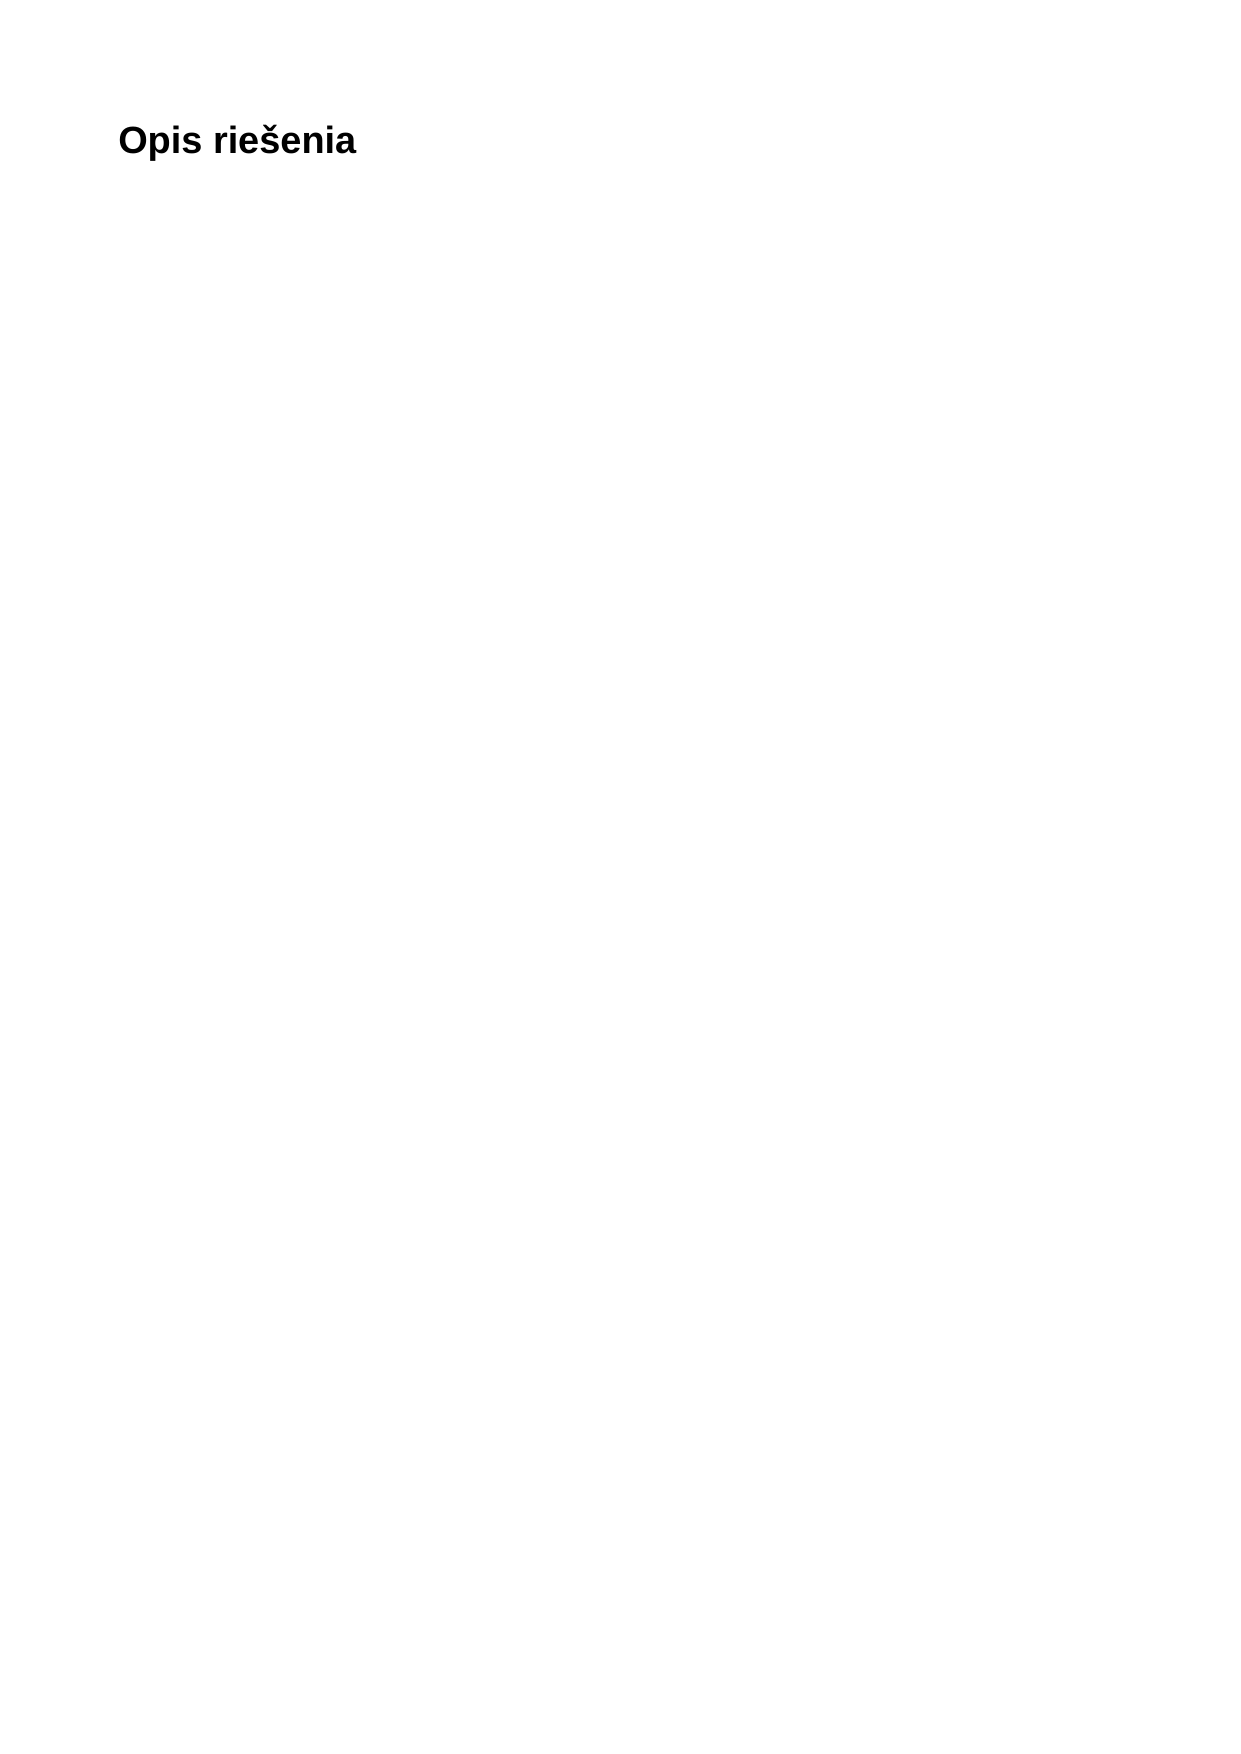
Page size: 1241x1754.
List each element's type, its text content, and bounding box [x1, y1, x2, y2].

subtitle Opis riešenia [118, 118, 1122, 162]
